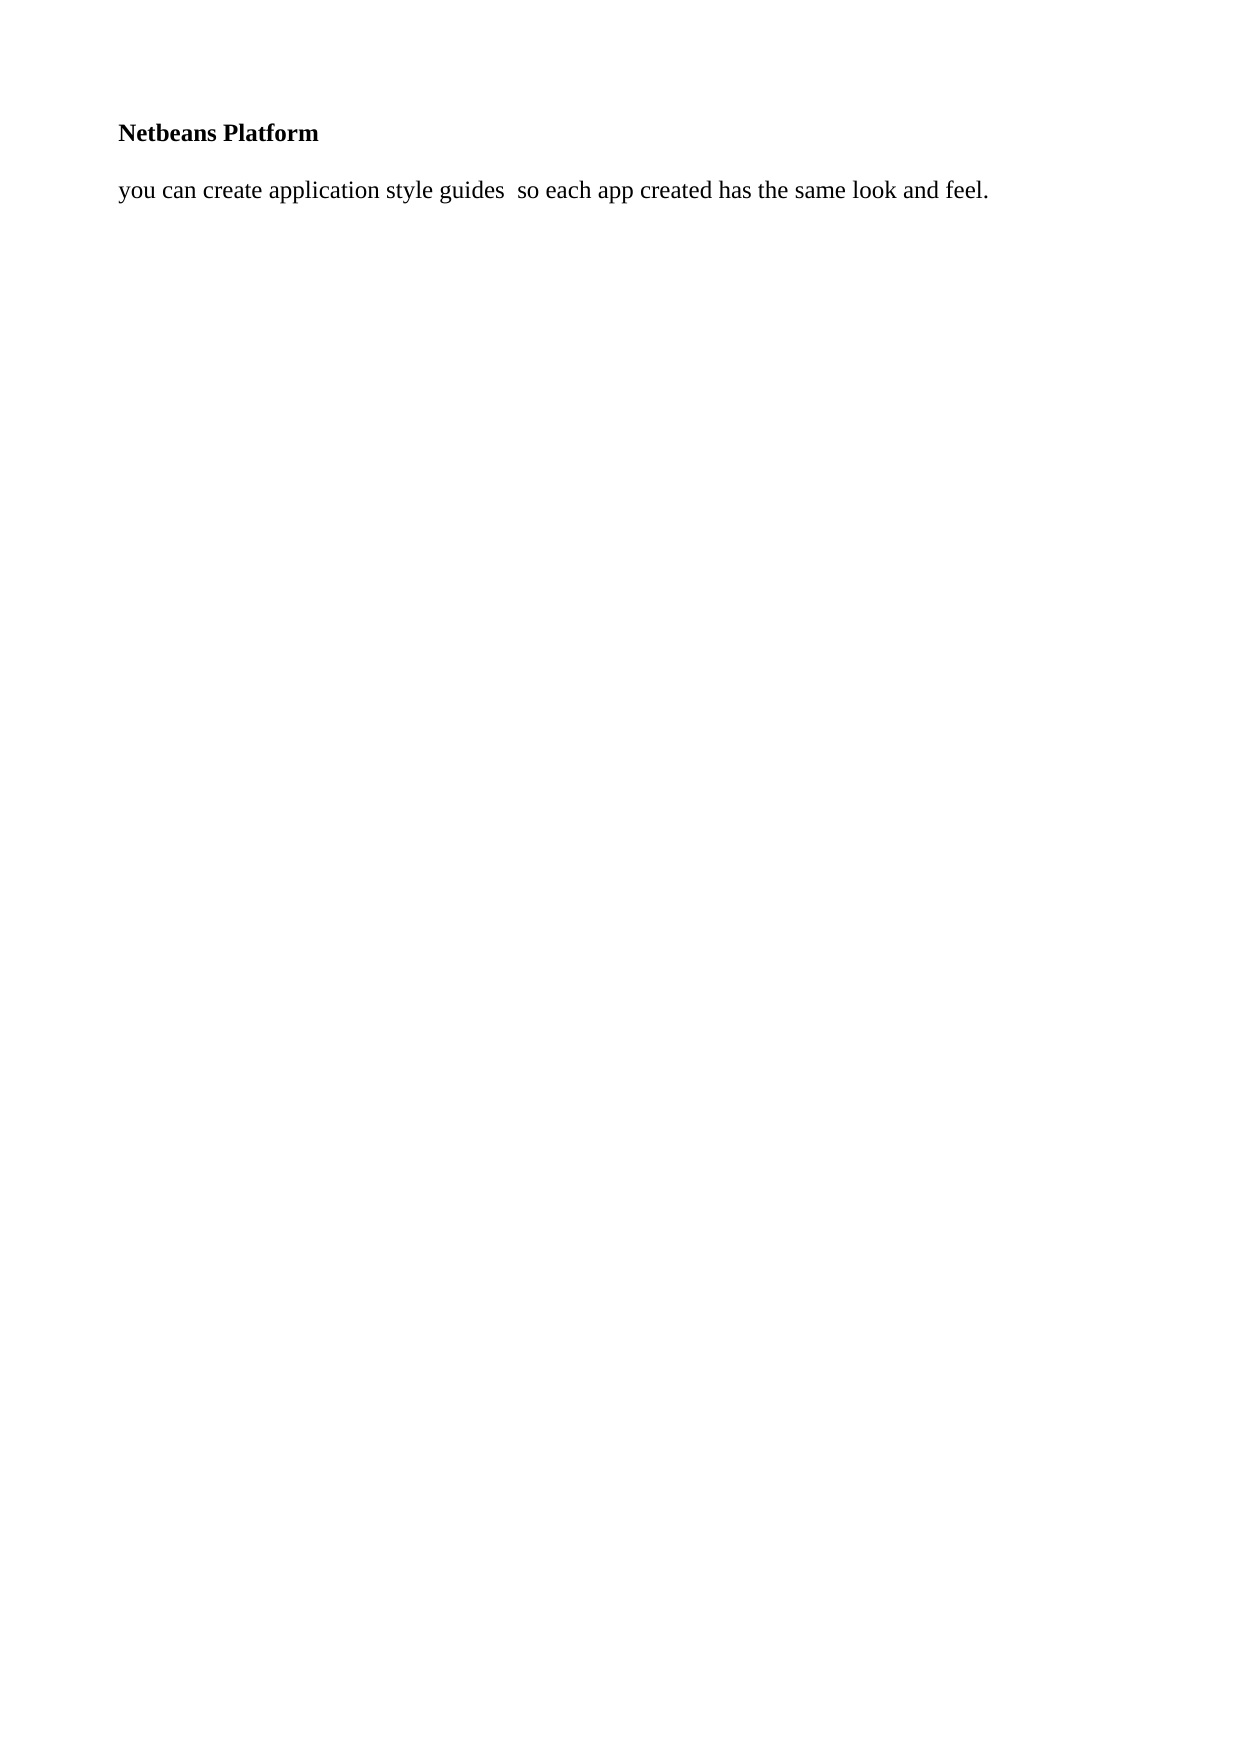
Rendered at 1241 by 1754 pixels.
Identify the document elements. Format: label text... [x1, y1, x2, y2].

text Netbeans Platform [118, 118, 1122, 147]
text you can create application style guides so each app created has the same look and feel. [118, 176, 1122, 204]
